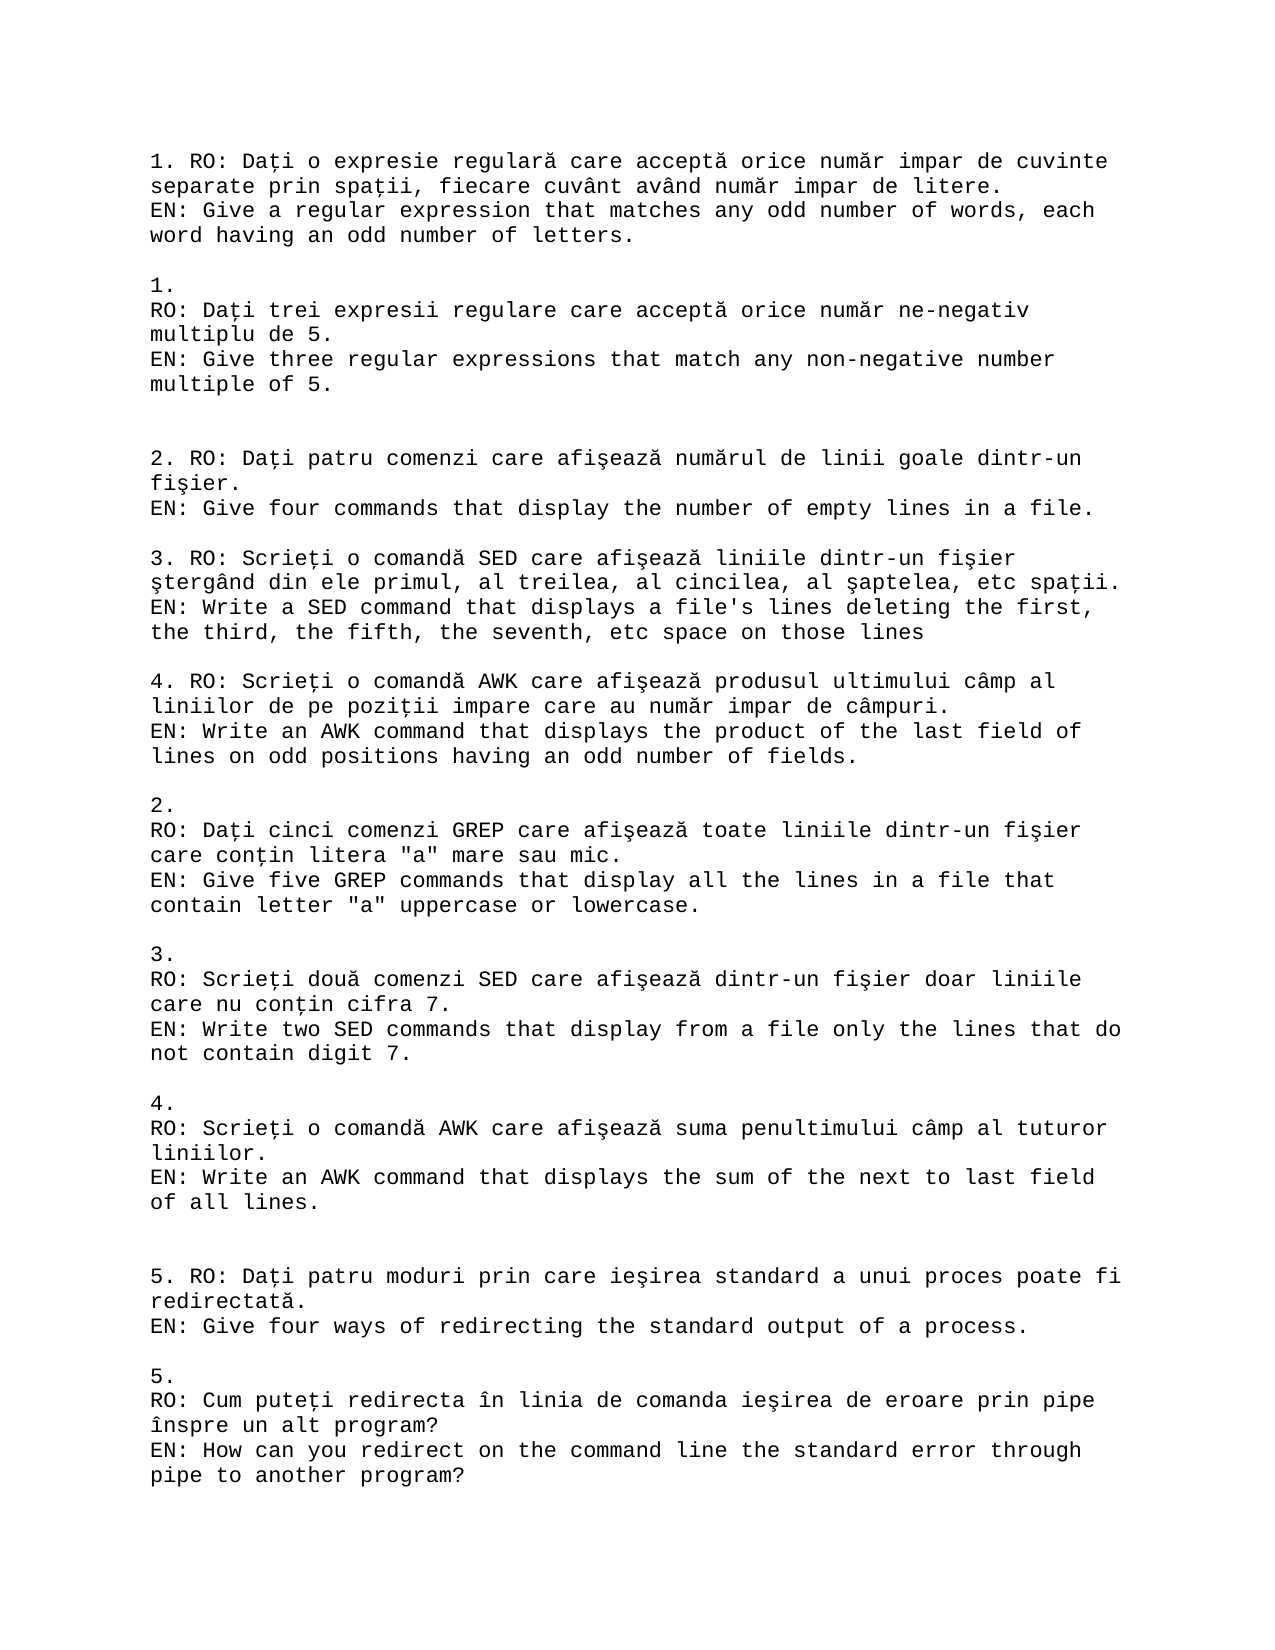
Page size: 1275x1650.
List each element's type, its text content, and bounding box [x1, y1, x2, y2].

text 2. [150, 794, 1125, 819]
text RO: Cum puteţi redirecta în linia de comanda ieşirea de eroare prin pipe înspre un alt program? [150, 1389, 1125, 1439]
text 3. RO: Scrieţi o comandă SED care afişează liniile dintr-un fişier ştergând din ele primul, al treilea, al cincilea, al şaptelea, etc spaţii. [150, 547, 1125, 596]
text RO: Scrieţi două comenzi SED care afişează dintr-un fişier doar liniile care nu conţin cifra 7. [150, 968, 1125, 1018]
text EN: Write two SED commands that display from a file only the lines that do not contain digit 7. [150, 1018, 1125, 1067]
text EN: Write an AWK command that displays the product of the last field of lines on odd positions having an odd number of fields. [150, 720, 1125, 770]
text EN: Give four commands that display the number of empty lines in a file. [150, 497, 1125, 522]
text 5. [150, 1365, 1125, 1389]
text EN: Write an AWK command that displays the sum of the next to last field of all lines. [150, 1166, 1125, 1216]
text RO: Scrieţi o comandă AWK care afişează suma penultimului câmp al tuturor liniilor. [150, 1117, 1125, 1166]
text 1. RO: Daţi o expresie regulară care acceptă orice număr impar de cuvinte separate prin spaţii, fiecare cuvânt având număr impar de litere. [150, 150, 1125, 199]
text EN: How can you redirect on the command line the standard error through pipe to another program? [150, 1439, 1125, 1489]
text EN: Write a SED command that displays a file's lines deleting the first, the third, the fifth, the seventh, etc space on those lines [150, 596, 1125, 646]
text EN: Give three regular expressions that match any non-negative number multiple of 5. [150, 348, 1125, 398]
text 5. RO: Daţi patru moduri prin care ieşirea standard a unui proces poate fi redirectată. [150, 1266, 1125, 1315]
text 4. [150, 1092, 1125, 1117]
text 2. RO: Daţi patru comenzi care afişează numărul de linii goale dintr-un fişier. [150, 447, 1125, 497]
text 1. [150, 274, 1125, 299]
text EN: Give a regular expression that matches any odd number of words, each word having an odd number of letters. [150, 199, 1125, 249]
text RO: Daţi cinci comenzi GREP care afişează toate liniile dintr-un fişier care conţin litera "a" mare sau mic. [150, 819, 1125, 869]
text 4. RO: Scrieţi o comandă AWK care afişează produsul ultimului câmp al liniilor de pe poziţii impare care au număr impar de câmpuri. [150, 671, 1125, 720]
text RO: Daţi trei expresii regulare care acceptă orice număr ne-negativ multiplu de 5. [150, 299, 1125, 348]
text EN: Give four ways of redirecting the standard output of a process. [150, 1315, 1125, 1340]
text EN: Give five GREP commands that display all the lines in a file that contain letter "a" uppercase or lowercase. [150, 869, 1125, 918]
text 3. [150, 943, 1125, 968]
